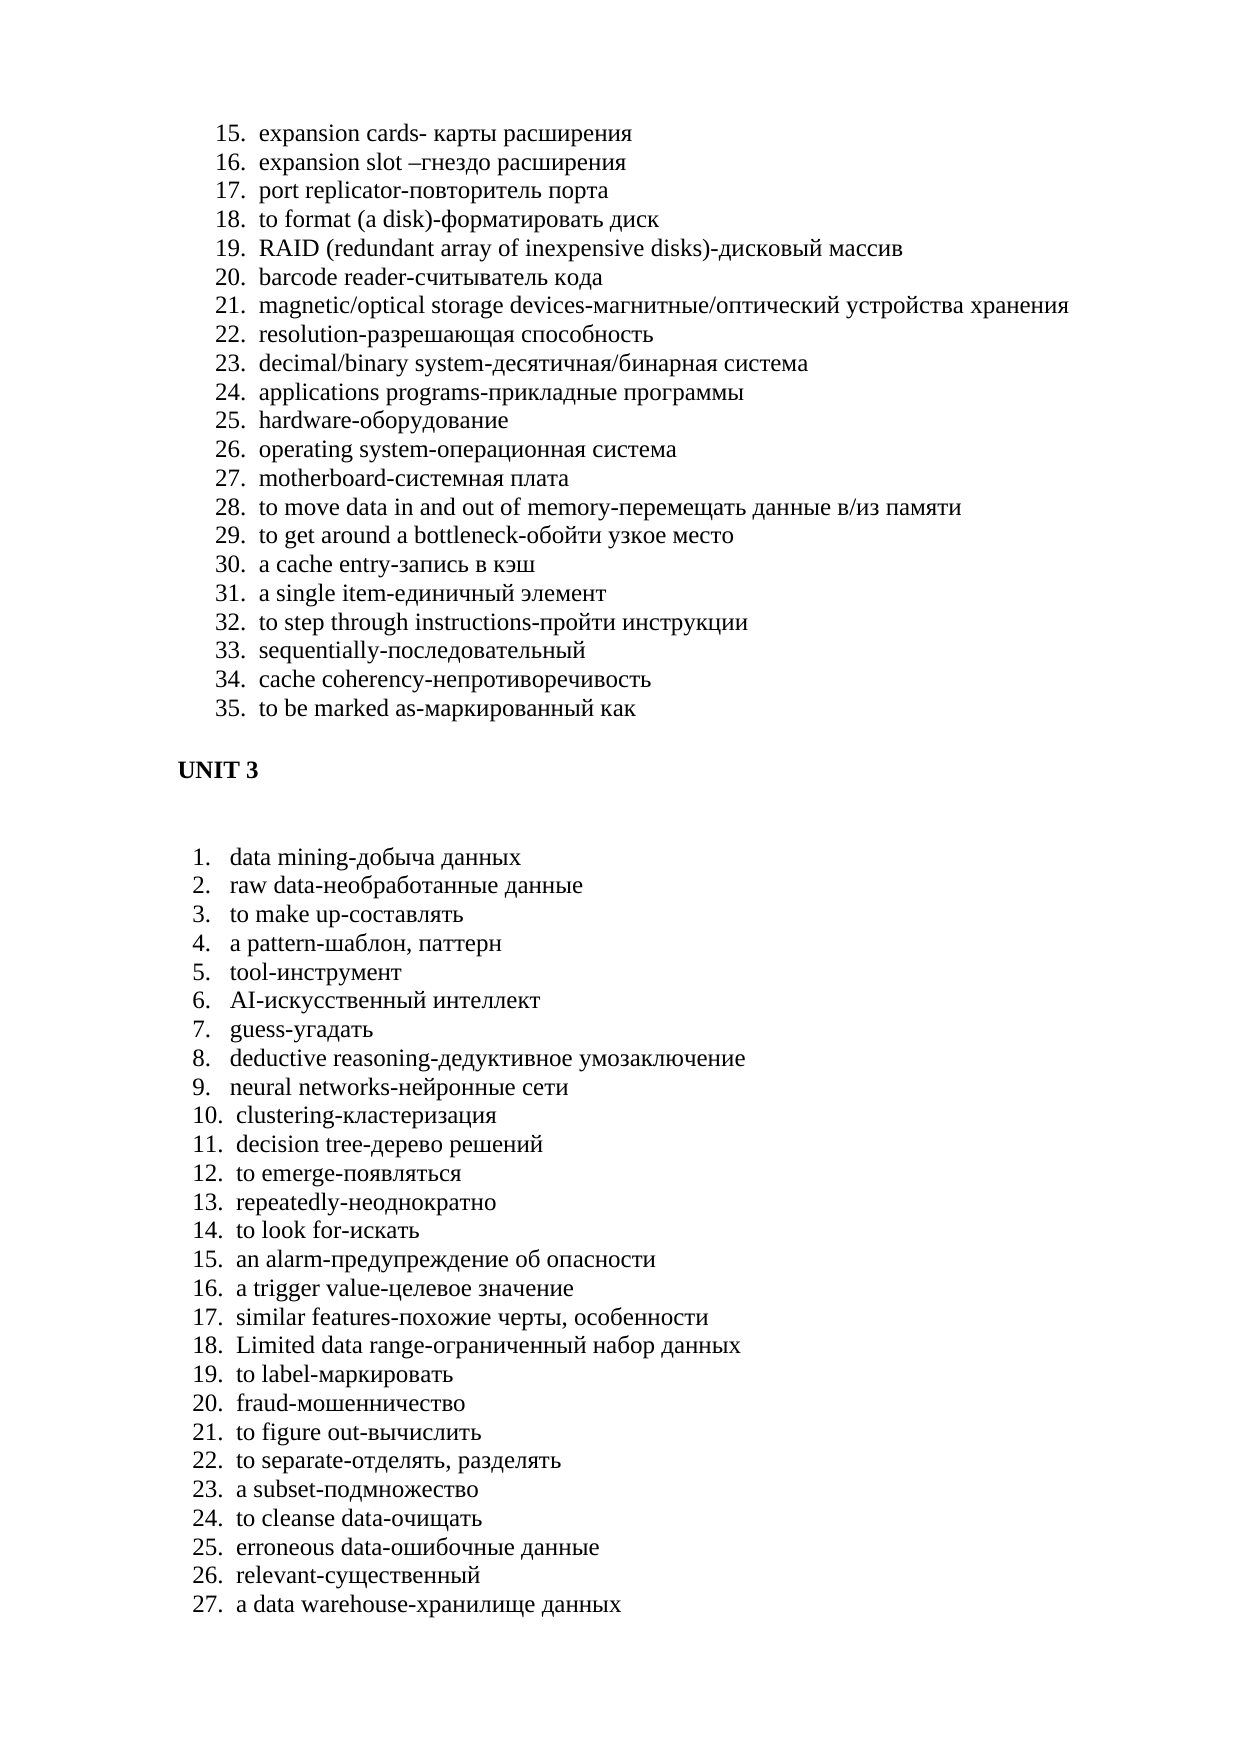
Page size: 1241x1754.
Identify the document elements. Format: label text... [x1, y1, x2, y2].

text UNIT 3 [177, 755, 1152, 784]
list applications programs-прикладные программы [215, 377, 1152, 406]
list resolution-разрешающая способность [215, 319, 1152, 348]
list RAID (redundant array of inexpensive disks)-дисковый массив [215, 233, 1152, 262]
list motherboard-системная плата [215, 463, 1152, 492]
list a single item-единичный элемент [215, 578, 1152, 607]
list to label-маркировать [192, 1359, 1152, 1388]
list operating system-операционная система [215, 434, 1152, 463]
list a pattern-шаблон, паттерн [192, 928, 1152, 957]
list erroneous data-ошибочные данные [192, 1532, 1152, 1561]
list decimal/binary system-десятичная/бинарная система [215, 348, 1152, 377]
list barcode reader-считыватель кода [215, 262, 1152, 291]
list expansion slot –гнездо расширения [215, 147, 1152, 176]
list magnetic/optical storage devices-магнитные/оптический устройства хранения [215, 291, 1152, 319]
list to look for-искать [192, 1216, 1152, 1244]
list guess-угадать [192, 1014, 1152, 1043]
list a trigger value-целевое значение [192, 1273, 1152, 1302]
list neural networks-нейронные сети [192, 1072, 1152, 1101]
list clustering-кластеризация [192, 1101, 1152, 1129]
list a data warehouse-хранилище данных [192, 1589, 1152, 1618]
list a cache entry-запись в кэш [215, 549, 1152, 578]
list to move data in and out of memory-перемещать данные в/из памяти [215, 492, 1152, 521]
list sequentially-последовательный [215, 636, 1152, 664]
list to figure out-вычислить [192, 1417, 1152, 1446]
list decision tree-дерево решений [192, 1129, 1152, 1158]
list AI-искусственный интеллект [192, 986, 1152, 1014]
list to step through instructions-пройти инструкции [215, 607, 1152, 636]
list to separate-отделять, разделять [192, 1446, 1152, 1474]
list to format (a disk)-форматировать диск [215, 204, 1152, 233]
list port replicator-повторитель порта [215, 176, 1152, 204]
list an alarm-предупреждение об опасности [192, 1244, 1152, 1273]
list fraud-мошенничество [192, 1388, 1152, 1417]
list to be marked as-маркированный как [215, 693, 1152, 722]
list Limited data range-ограниченный набор данных [192, 1331, 1152, 1359]
list to get around a bottleneck-обойти узкое место [215, 521, 1152, 549]
list to make up-составлять [192, 899, 1152, 928]
list to emerge-появляться [192, 1158, 1152, 1187]
list relevant-существенный [192, 1561, 1152, 1589]
list deductive reasoning-дедуктивное умозаключение [192, 1043, 1152, 1072]
list similar features-похожие черты, особенности [192, 1302, 1152, 1331]
list raw data-необработанные данные [192, 871, 1152, 899]
list repeatedly-неоднократно [192, 1187, 1152, 1216]
list tool-инструмент [192, 957, 1152, 986]
list to cleanse data-очищать [192, 1503, 1152, 1532]
list cache coherency-непротиворечивость [215, 664, 1152, 693]
list expansion cards- карты расширения [215, 118, 1152, 147]
list a subset-подмножество [192, 1474, 1152, 1503]
list hardware-оборудование [215, 406, 1152, 434]
list data mining-добыча данных [192, 842, 1152, 871]
